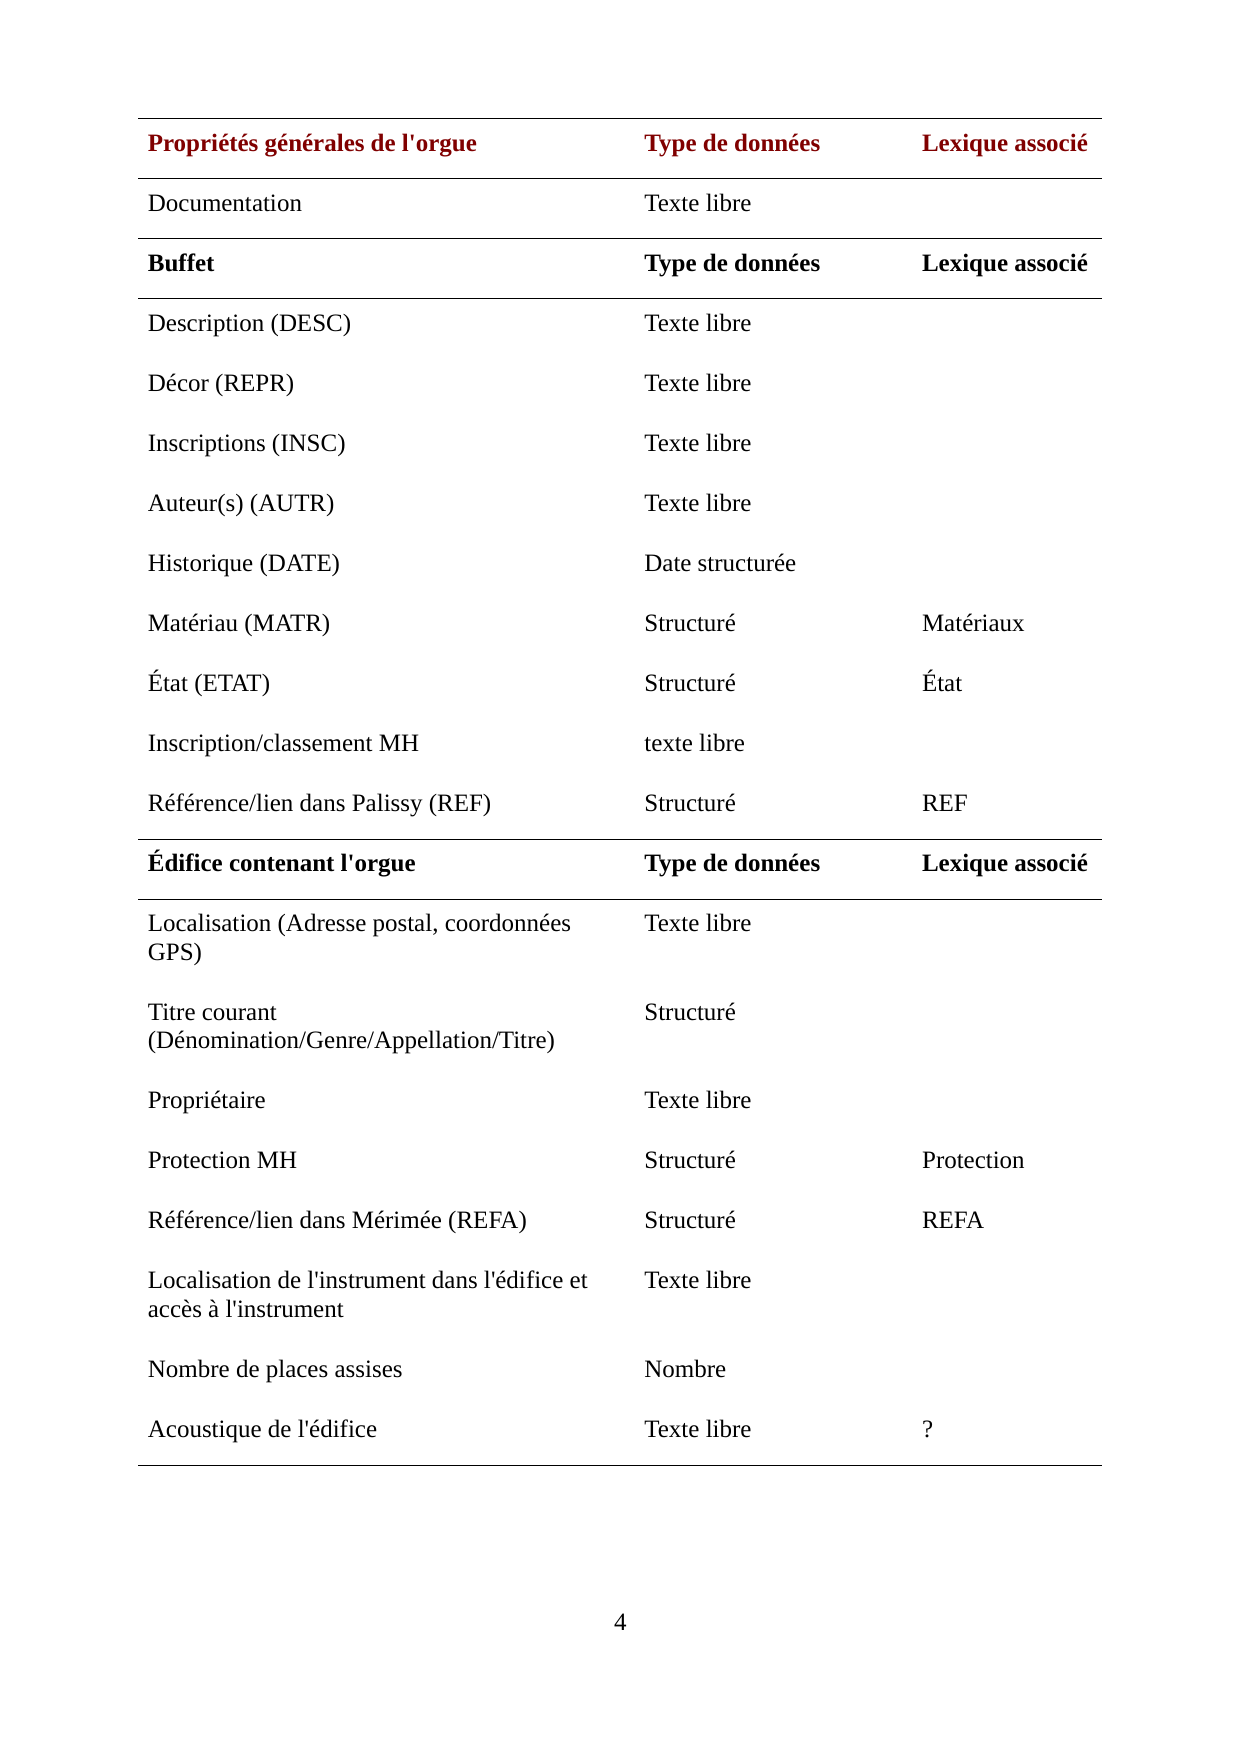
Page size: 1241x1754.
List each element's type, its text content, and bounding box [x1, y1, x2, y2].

table_cell Inscriptions (INSC) [138, 419, 635, 478]
table_cell [913, 419, 1102, 478]
table_cell Protection MH [138, 1136, 635, 1196]
table_cell Titre courant (Dénomination/Genre/Appellation/Titre) [138, 988, 635, 1076]
table_cell [913, 900, 1102, 987]
table_cell Référence/lien dans Mérimée (REFA) [138, 1196, 635, 1256]
table_cell Lexique associé [913, 840, 1102, 898]
table_cell Protection [913, 1136, 1102, 1196]
table_cell Date structurée [635, 539, 912, 598]
table_cell Référence/lien dans Palissy (REF) [138, 779, 635, 838]
table_cell Inscription/classement MH [138, 719, 635, 778]
table_cell Structuré [635, 659, 912, 718]
table_cell Matériaux [913, 599, 1102, 658]
table_cell État (ETAT) [138, 659, 635, 718]
table_cell Type de données [635, 840, 912, 898]
table_cell REF [913, 779, 1102, 838]
table_cell [913, 719, 1102, 778]
table_cell texte libre [635, 719, 912, 778]
table_cell [913, 179, 1102, 238]
table_cell Texte libre [635, 1076, 912, 1136]
table_cell REFA [913, 1196, 1102, 1256]
table_cell Documentation [138, 179, 635, 238]
table_cell Structuré [635, 1196, 912, 1256]
table_cell [913, 299, 1102, 358]
table_cell [913, 1345, 1102, 1405]
table_cell État [913, 659, 1102, 718]
table_cell [913, 359, 1102, 418]
table_cell [913, 1076, 1102, 1136]
table_cell Auteur(s) (AUTR) [138, 479, 635, 538]
table_cell Structuré [635, 988, 912, 1076]
table_cell Texte libre [635, 299, 912, 358]
table_cell Matériau (MATR) [138, 599, 635, 658]
table_cell Acoustique de l'édifice [138, 1405, 635, 1465]
table_cell Type de données [635, 239, 912, 298]
table_cell Description (DESC) [138, 299, 635, 358]
table_cell Édifice contenant l'orgue [138, 840, 635, 898]
table_cell Nombre de places assises [138, 1345, 635, 1405]
table_cell [913, 1256, 1102, 1345]
table_cell Texte libre [635, 359, 912, 418]
table_cell [913, 988, 1102, 1076]
table_cell [913, 539, 1102, 598]
table_cell Structuré [635, 599, 912, 658]
table_cell Historique (DATE) [138, 539, 635, 598]
table_cell Localisation (Adresse postal, coordonnées GPS) [138, 900, 635, 987]
table_header Type de données [635, 119, 912, 178]
table_cell Propriétaire [138, 1076, 635, 1136]
table_header Lexique associé [913, 119, 1102, 178]
table_cell Nombre [635, 1345, 912, 1405]
table_cell Texte libre [635, 1405, 912, 1465]
table_cell Lexique associé [913, 239, 1102, 298]
table_cell ? [913, 1405, 1102, 1465]
table_cell Texte libre [635, 1256, 912, 1345]
table_cell Texte libre [635, 900, 912, 987]
table_cell Localisation de l'instrument dans l'édifice et accès à l'instrument [138, 1256, 635, 1345]
table_cell Décor (REPR) [138, 359, 635, 418]
table_header Propriétés générales de l'orgue [138, 119, 635, 178]
table_cell Buffet [138, 239, 635, 298]
table_cell Texte libre [635, 479, 912, 538]
table_cell Structuré [635, 1136, 912, 1196]
table_cell Texte libre [635, 179, 912, 238]
table_cell [913, 479, 1102, 538]
table_cell Texte libre [635, 419, 912, 478]
table_cell Structuré [635, 779, 912, 838]
